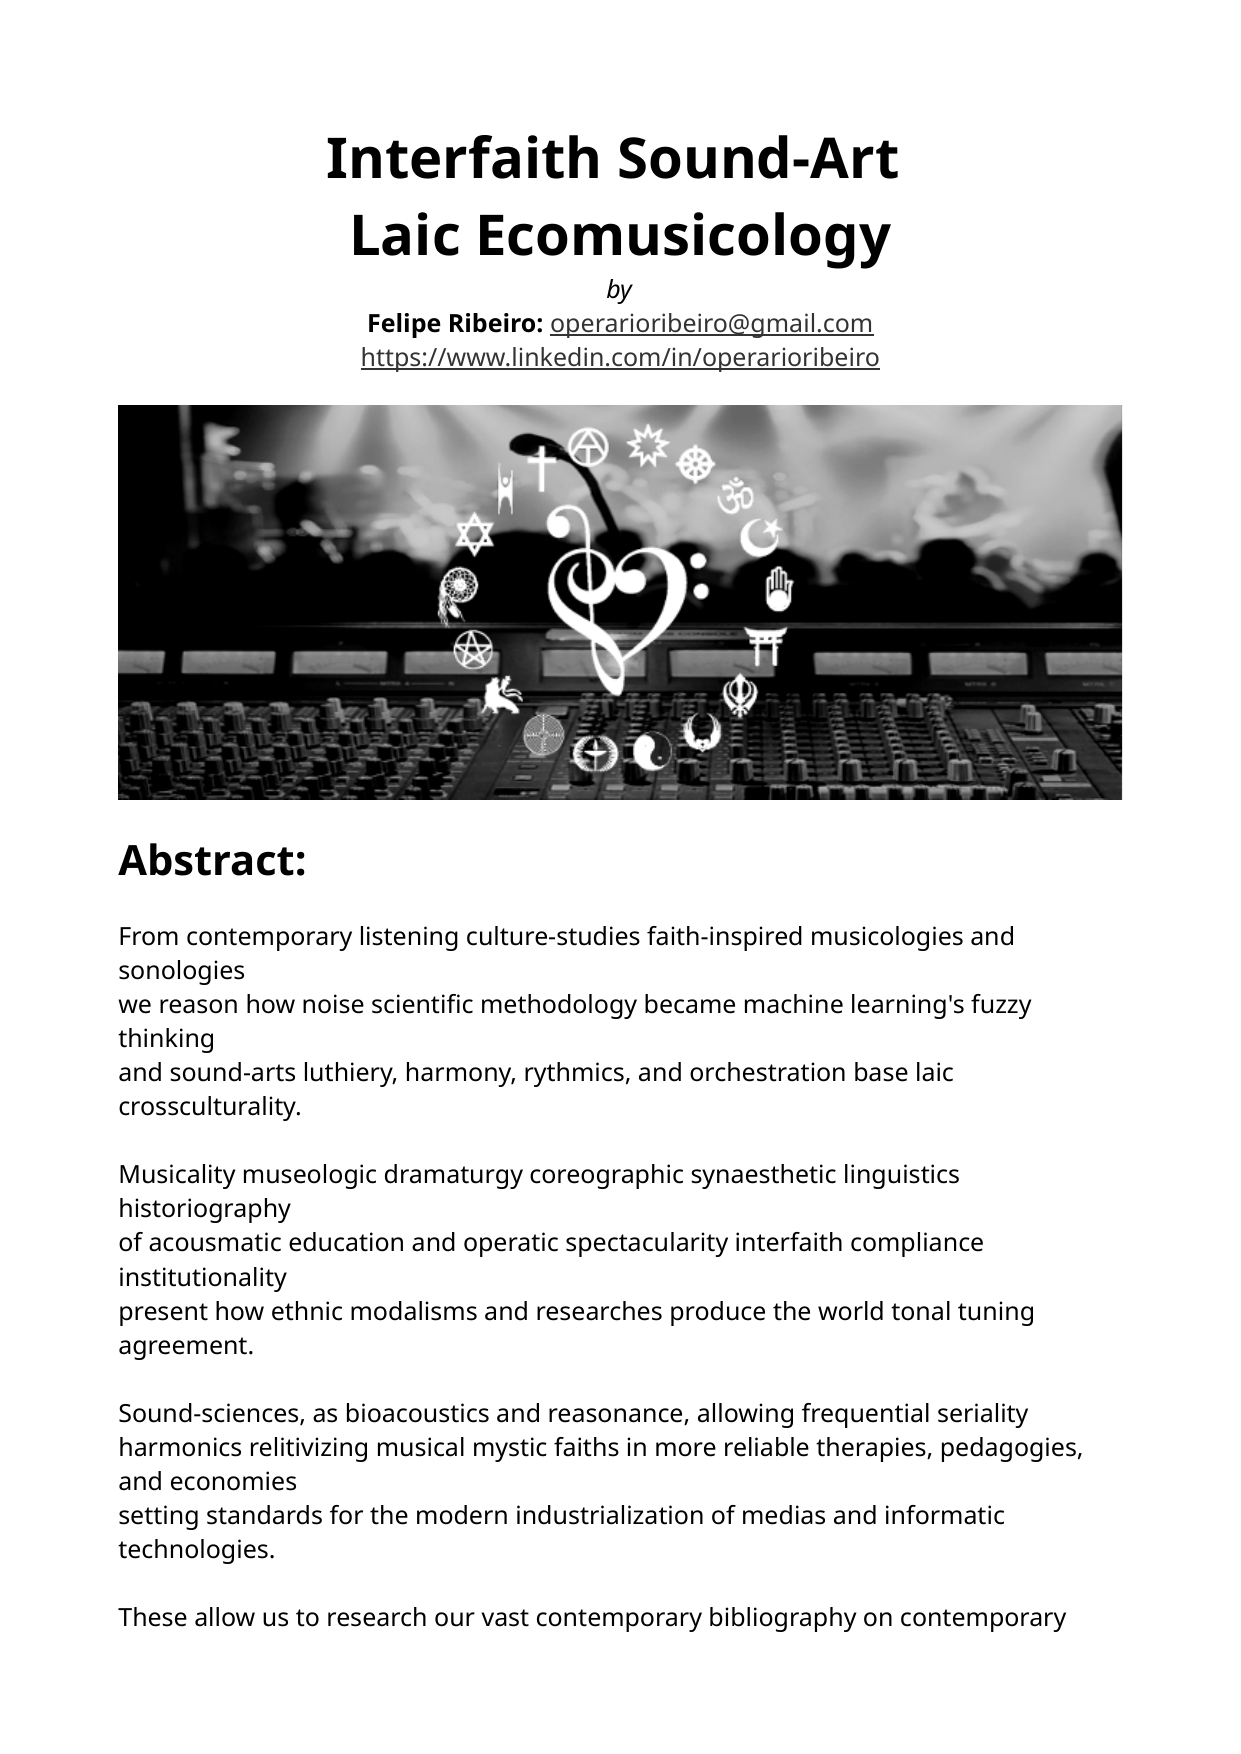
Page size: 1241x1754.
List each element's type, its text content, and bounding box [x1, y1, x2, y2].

text present how ethnic modalisms and researches produce the world tonal tuning agreement. [118, 1293, 1122, 1361]
text Sound-sciences, as bioacoustics and reasonance, allowing frequential seriality harmonics relitivizing musical mystic faiths in more reliable therapies, pedagogies, and economies [118, 1395, 1122, 1498]
text we reason how noise scientific methodology became machine learning's fuzzy thinking [118, 987, 1122, 1055]
text of acousmatic education and operatic spectacularity interfaith compliance institutionality [118, 1225, 1122, 1293]
text Abstract: [118, 831, 1122, 887]
picture [118, 405, 1123, 800]
text Felipe Ribeiro: operarioribeiro@gmail.com https://www.linkedin.com/in/operarioribeiro [118, 306, 1122, 374]
text setting standards for the modern industrialization of medias and informatic technologies. [118, 1498, 1122, 1566]
text and sound-arts luthiery, harmony, rythmics, and orchestration base laic crossculturality. [118, 1055, 1122, 1123]
text Interfaith Sound-Art [118, 118, 1122, 195]
text Laic Ecomusicology [118, 195, 1122, 271]
text by [118, 271, 1122, 306]
text These allow us to research our vast contemporary bibliography on contemporary [118, 1600, 1122, 1634]
text From contemporary listening culture-studies faith-inspired musicologies and sonologies [118, 918, 1122, 987]
text Musicality museologic dramaturgy coreographic synaesthetic linguistics historiography [118, 1157, 1122, 1225]
